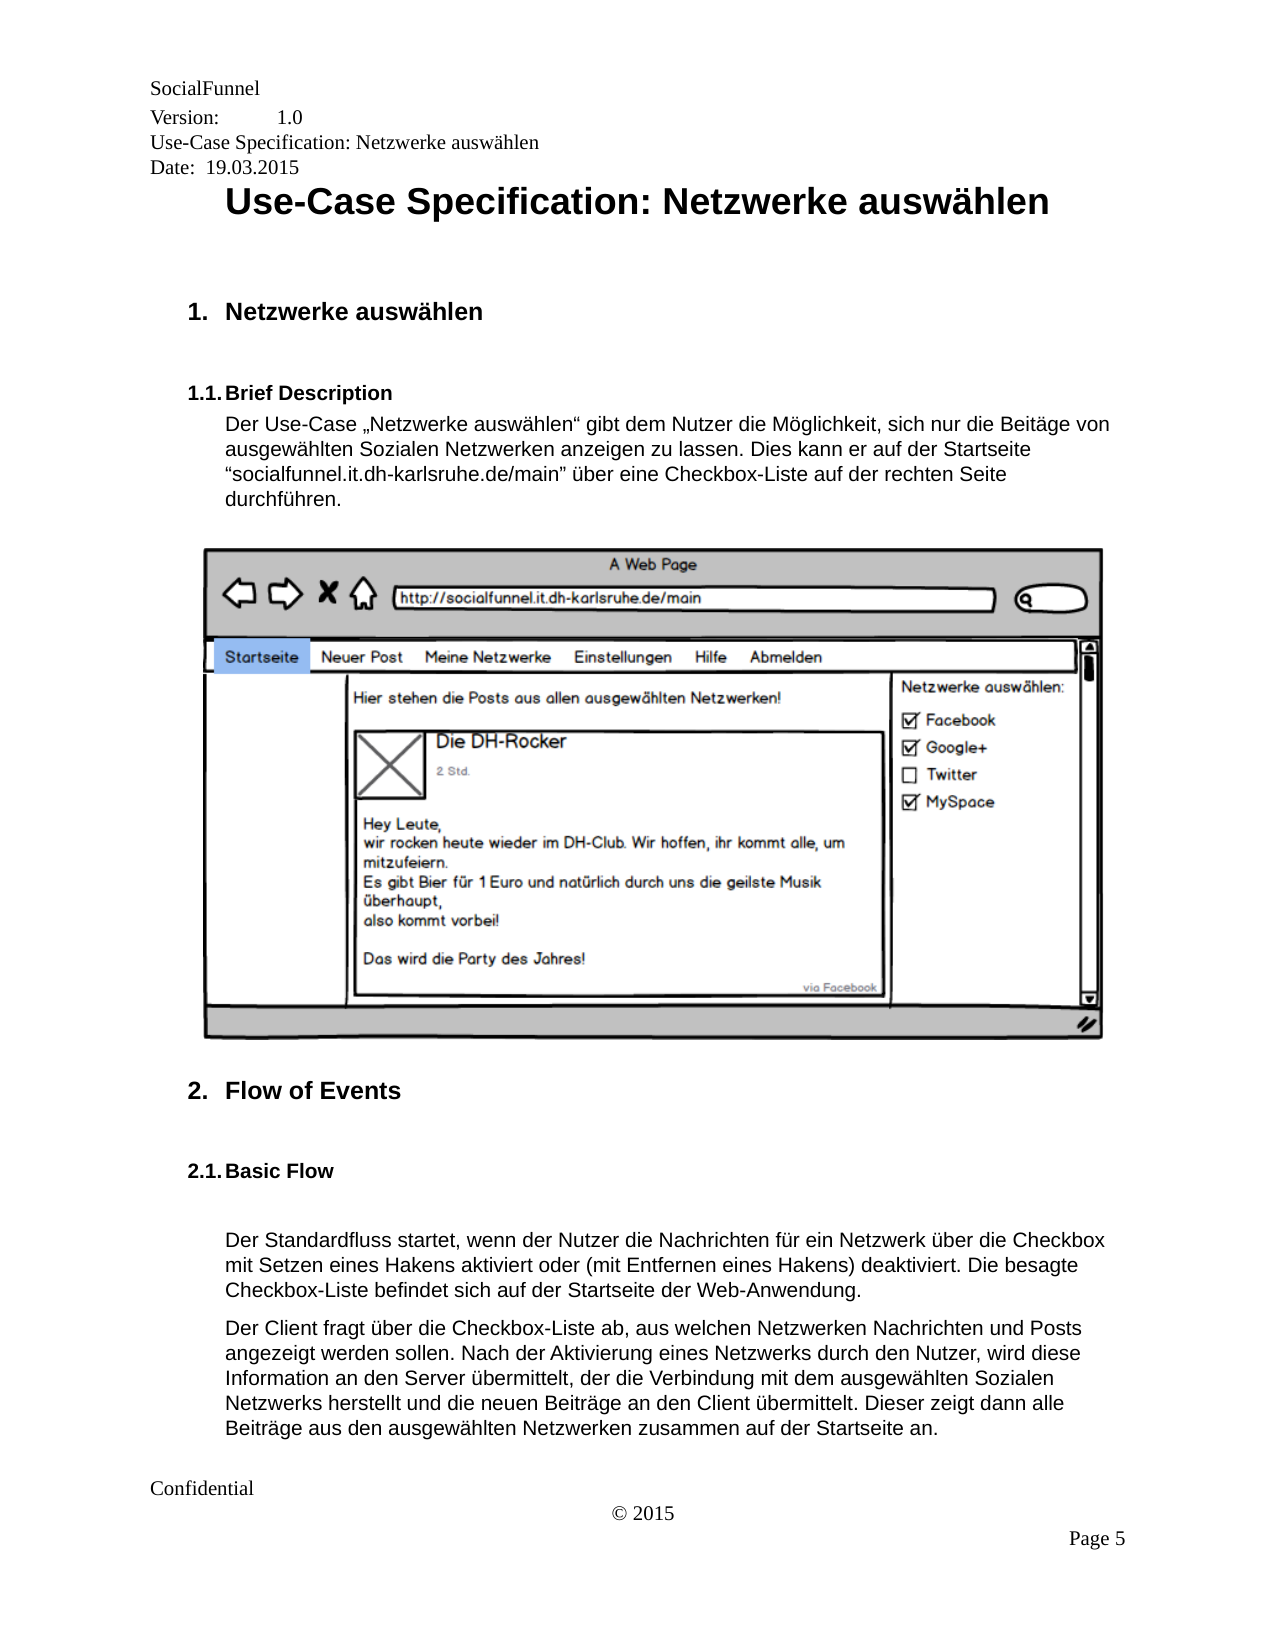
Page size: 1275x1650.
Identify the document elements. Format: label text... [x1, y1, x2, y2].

subtitle Basic Flow [187, 1158, 1125, 1183]
picture [203, 548, 1104, 1040]
text Der Standardfluss startet, wenn der Nutzer die Nachrichten für ein Netzwerk über die Checkbox mit Setzen eines Hakens aktiviert oder (mit Entfernen eines Hakens) deaktiviert. Die besagte Checkbox-Liste befindet sich auf der Startseite der Web-Anwendung. [225, 1227, 1125, 1302]
text Der Use-Case „Netzwerke auswählen“ gibt dem Nutzer die Möglichkeit, sich nur die Beitäge von ausgewählten Sozialen Netzwerken anzeigen zu lassen. Dies kann er auf der Startseite “socialfunnel.it.dh-karlsruhe.de/main” über eine Checkbox-Liste auf der rechten Seite durchführen. [225, 411, 1125, 511]
subtitle Brief Description [187, 380, 1125, 405]
subtitle Netzwerke auswählen [187, 297, 1125, 326]
title Use-Case Specification: Netzwerke auswählen [150, 179, 1125, 222]
text Der Client fragt über die Checkbox-Liste ab, aus welchen Netzwerken Nachrichten und Posts angezeigt werden sollen. Nach der Aktivierung eines Netzwerks durch den Nutzer, wird diese Information an den Server übermittelt, der die Verbindung mit dem ausgewählten Sozialen Netzwerks herstellt und die neuen Beiträge an den Client übermittelt. Dieser zeigt dann alle Beiträge aus den ausgewählten Netzwerken zusammen auf der Startseite an. [225, 1314, 1125, 1439]
subtitle Flow of Events [187, 1076, 1125, 1104]
